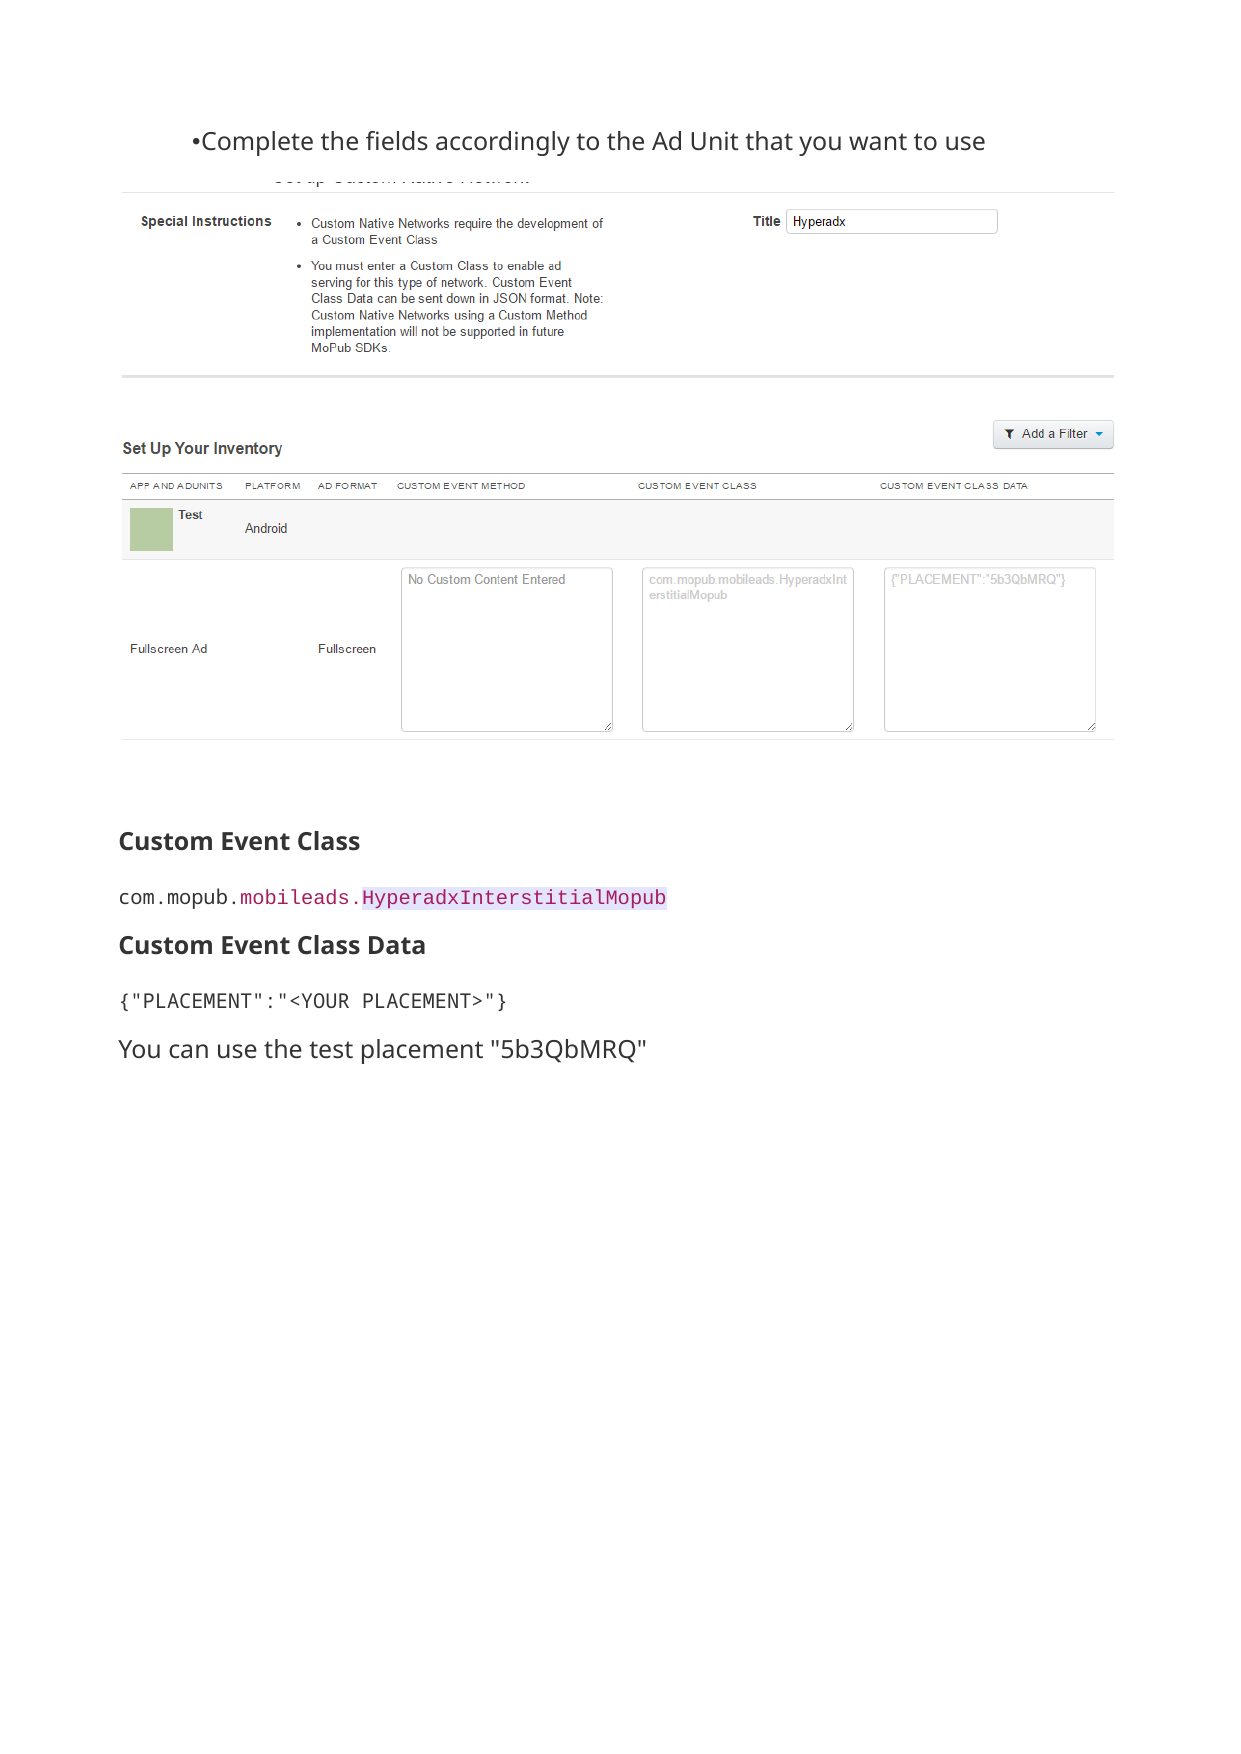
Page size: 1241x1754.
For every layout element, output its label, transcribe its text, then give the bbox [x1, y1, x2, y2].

list Complete the fields accordingly to the Ad Unit that you want to use [118, 118, 1122, 157]
text Custom Event Class Data [118, 923, 1122, 962]
picture [118, 182, 1123, 760]
text {"PLACEMENT":"<YOUR PLACEMENT>"} [118, 987, 1122, 1014]
text Custom Event Class [118, 818, 1122, 857]
text You can use the test placement "5b3QbMRQ" [118, 1027, 1122, 1066]
text com.mopub.mobileads.HyperadxInterstitialMopub [118, 882, 1122, 910]
